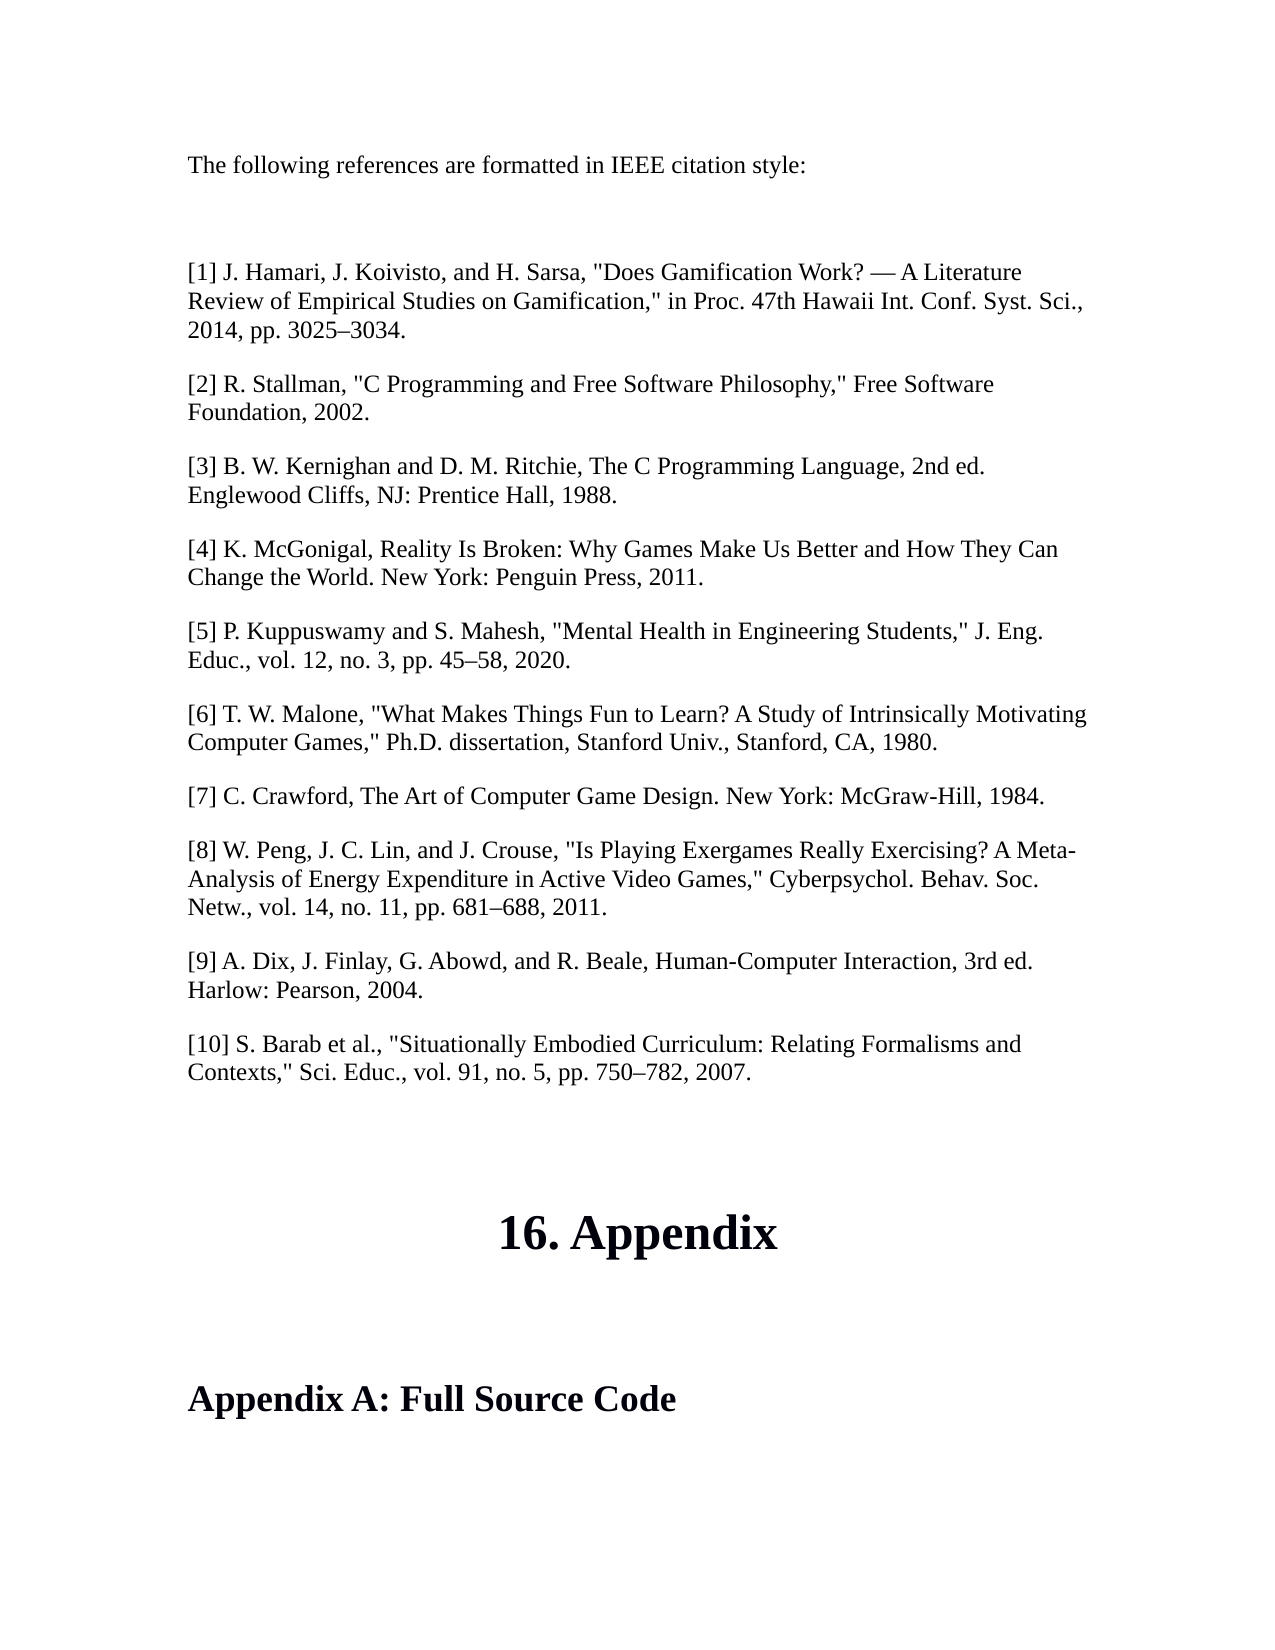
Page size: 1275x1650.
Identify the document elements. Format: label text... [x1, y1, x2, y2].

text [6] T. W. Malone, "What Makes Things Fun to Learn? A Study of Intrinsically Motivating Computer Games," Ph.D. dissertation, Stanford Univ., Stanford, CA, 1980. [187, 699, 1087, 756]
text [4] K. McGonigal, Reality Is Broken: Why Games Make Us Better and How They Can Change the World. New York: Penguin Press, 2011. [187, 534, 1087, 591]
text [10] S. Barab et al., "Situationally Embodied Curriculum: Relating Formalisms and Contexts," Sci. Educ., vol. 91, no. 5, pp. 750–782, 2007. [187, 1029, 1087, 1086]
text [2] R. Stallman, "C Programming and Free Software Philosophy," Free Software Foundation, 2002. [187, 369, 1087, 426]
text [9] A. Dix, J. Finlay, G. Abowd, and R. Beale, Human-Computer Interaction, 3rd ed. Harlow: Pearson, 2004. [187, 946, 1087, 1004]
text The following references are formatted in IEEE citation style: [187, 150, 1087, 179]
text [7] C. Crawford, The Art of Computer Game Design. New York: McGraw-Hill, 1984. [187, 781, 1087, 810]
text [8] W. Peng, J. C. Lin, and J. Crouse, "Is Playing Exergames Really Exercising? A Meta-Analysis of Energy Expenditure in Active Video Games," Cyberpsychol. Behav. Soc. Netw., vol. 14, no. 11, pp. 681–688, 2011. [187, 835, 1087, 921]
text [5] P. Kuppuswamy and S. Mahesh, "Mental Health in Engineering Students," J. Eng. Educ., vol. 12, no. 3, pp. 45–58, 2020. [187, 616, 1087, 674]
subtitle 16. Appendix [187, 1202, 1087, 1260]
text [3] B. W. Kernighan and D. M. Ritchie, The C Programming Language, 2nd ed. Englewood Cliffs, NJ: Prentice Hall, 1988. [187, 451, 1087, 509]
text [1] J. Hamari, J. Koivisto, and H. Sarsa, "Does Gamification Work? — A Literature Review of Empirical Studies on Gamification," in Proc. 47th Hawaii Int. Conf. Syst. Sci., 2014, pp. 3025–3034. [187, 257, 1087, 344]
subtitle Appendix A: Full Source Code [187, 1376, 1087, 1419]
